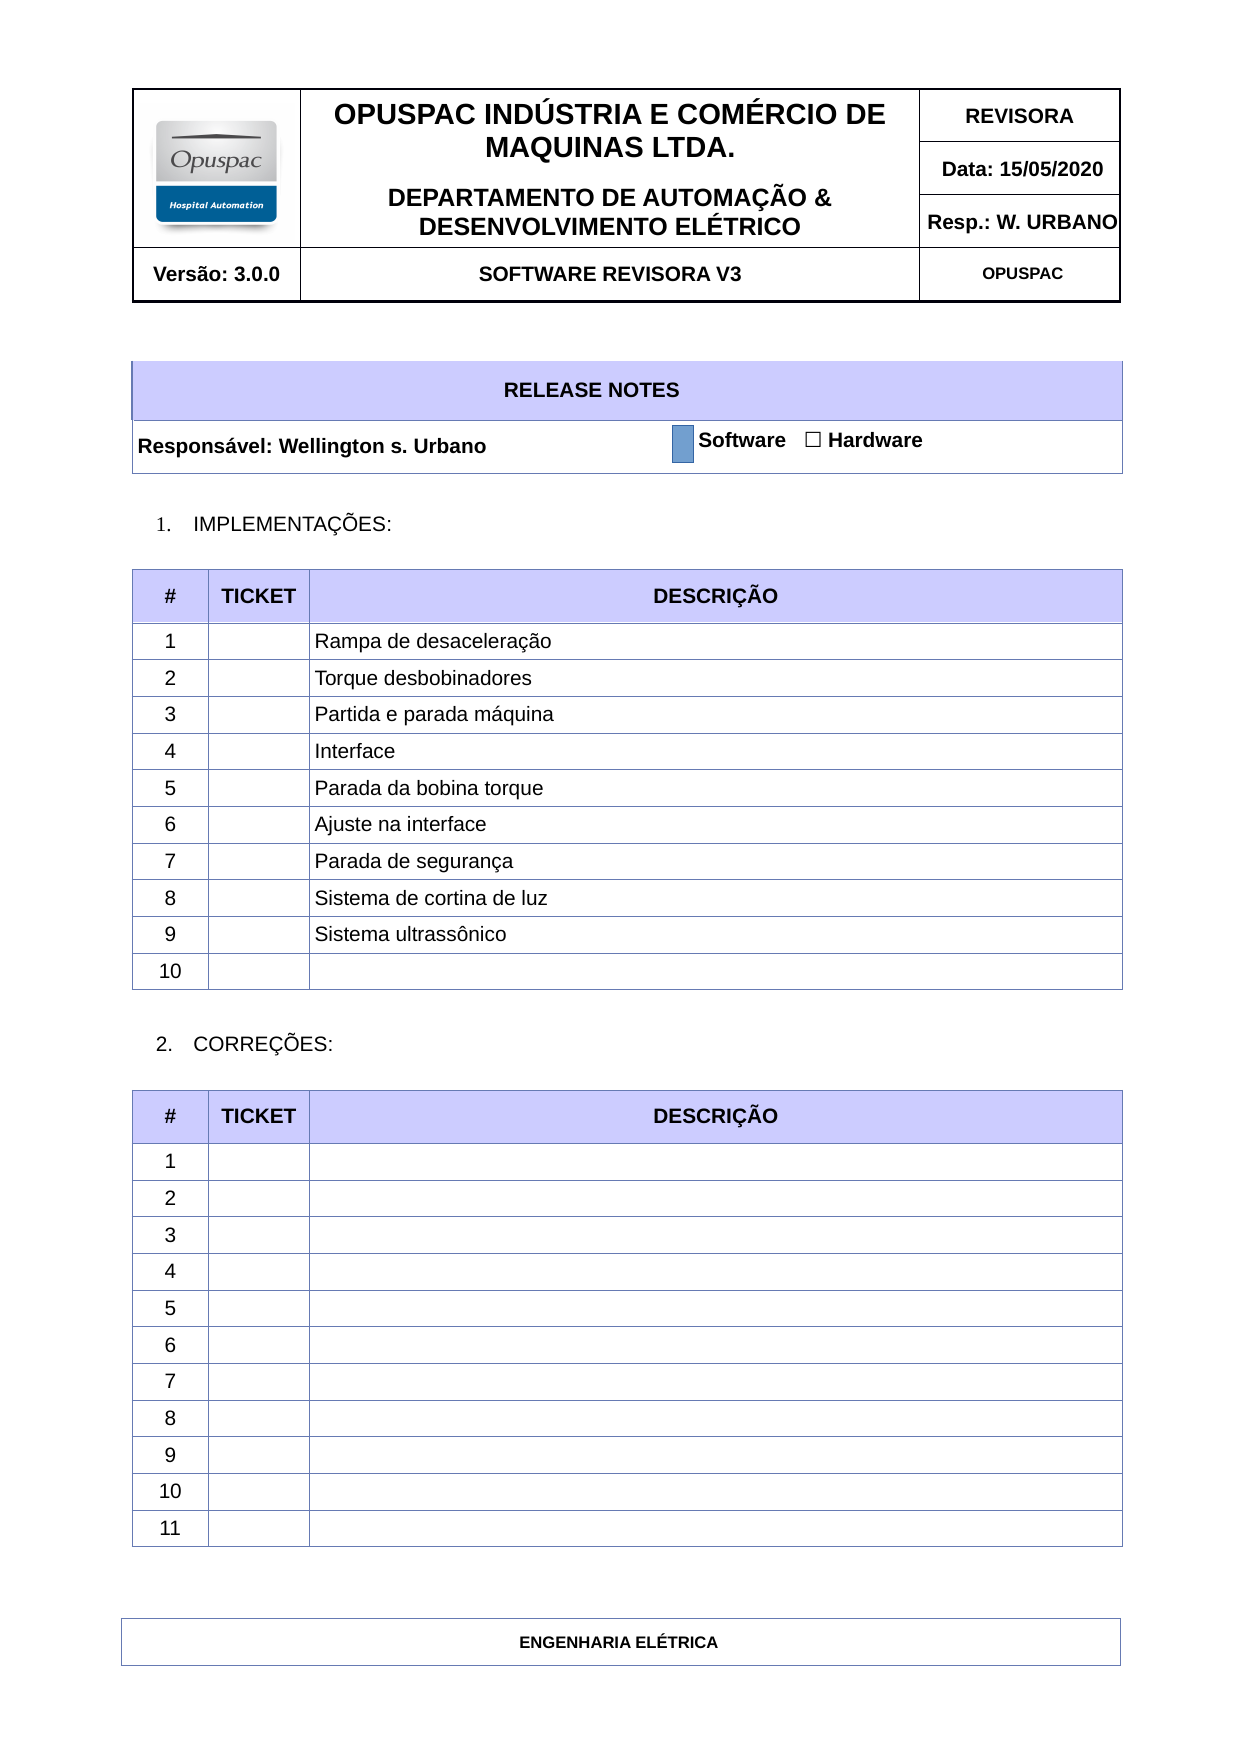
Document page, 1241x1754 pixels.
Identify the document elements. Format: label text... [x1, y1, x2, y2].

table_cell 8 [133, 880, 208, 916]
table_cell 3 [133, 697, 208, 732]
table_cell 7 [133, 1364, 208, 1399]
table_cell 10 [133, 1474, 208, 1509]
list IMPLEMENTAÇÕES: [156, 511, 1122, 536]
table_cell [310, 1291, 1122, 1326]
table_cell 5 [133, 1291, 208, 1326]
table_cell 6 [133, 807, 208, 842]
table_cell [209, 954, 309, 989]
table_cell 3 [133, 1217, 208, 1253]
table_cell [310, 1327, 1122, 1363]
table_cell [310, 1437, 1122, 1473]
table_cell Responsável: Wellington s. Urbano [133, 421, 651, 473]
table_cell [209, 807, 309, 842]
table_cell [209, 880, 309, 916]
table_cell 8 [133, 1401, 208, 1436]
table_cell 6 [133, 1327, 208, 1363]
table_cell [209, 1217, 309, 1253]
table_cell ☐ Software ☐ Hardware [651, 421, 1122, 473]
table_header DESCRIÇÃO [310, 570, 1122, 622]
table_cell [209, 660, 309, 696]
table_cell [310, 1401, 1122, 1436]
table_cell [209, 1181, 309, 1216]
table_cell 11 [133, 1511, 208, 1546]
table_header TICKET [209, 570, 309, 622]
table_cell [209, 697, 309, 732]
table_cell 1 [133, 624, 208, 659]
table_cell Parada da bobina torque [310, 770, 1122, 806]
table_cell [209, 844, 309, 879]
table_cell [209, 624, 309, 659]
table_cell Torque desbobinadores [310, 660, 1122, 696]
table_cell 7 [133, 844, 208, 879]
table_cell 2 [133, 1181, 208, 1216]
table_cell [209, 1511, 309, 1546]
table_cell Partida e parada máquina [310, 697, 1122, 732]
table_cell 9 [133, 1437, 208, 1473]
table_cell [310, 1511, 1122, 1546]
table_cell 9 [133, 917, 208, 952]
table_cell [310, 954, 1122, 989]
table_cell [209, 734, 309, 769]
table_cell 4 [133, 1254, 208, 1289]
table_cell 10 [133, 954, 208, 989]
table_cell Sistema ultrassônico [310, 917, 1122, 952]
table_header # [133, 570, 208, 622]
table_cell [310, 1217, 1122, 1253]
table_cell [209, 1437, 309, 1473]
table_cell [310, 1181, 1122, 1216]
table_header # [133, 1091, 208, 1143]
table_cell Parada de segurança [310, 844, 1122, 879]
table_cell [209, 1474, 309, 1509]
table_cell [209, 1364, 309, 1399]
table_cell [209, 1254, 309, 1289]
table_cell Sistema de cortina de luz [310, 880, 1122, 916]
picture [138, 103, 295, 243]
table_header DESCRIÇÃO [310, 1091, 1122, 1143]
table_cell 5 [133, 770, 208, 806]
table_cell [209, 770, 309, 806]
list CORREÇÕES: [156, 1032, 1122, 1056]
table_cell 4 [133, 734, 208, 769]
table_cell [310, 1474, 1122, 1509]
table_cell Ajuste na interface [310, 807, 1122, 842]
table_cell [310, 1144, 1122, 1179]
table_cell 2 [133, 660, 208, 696]
table_cell Interface [310, 734, 1122, 769]
table_header TICKET [209, 1091, 309, 1143]
table_cell [209, 1401, 309, 1436]
table_cell [310, 1364, 1122, 1399]
table_cell 1 [133, 1144, 208, 1179]
table_cell [209, 1144, 309, 1179]
table_cell Rampa de desaceleração [310, 624, 1122, 659]
table_header RELEASE NOTES [133, 361, 1122, 420]
table_cell [209, 1327, 309, 1363]
table_cell [310, 1254, 1122, 1289]
table_cell [209, 917, 309, 952]
table_cell [209, 1291, 309, 1326]
